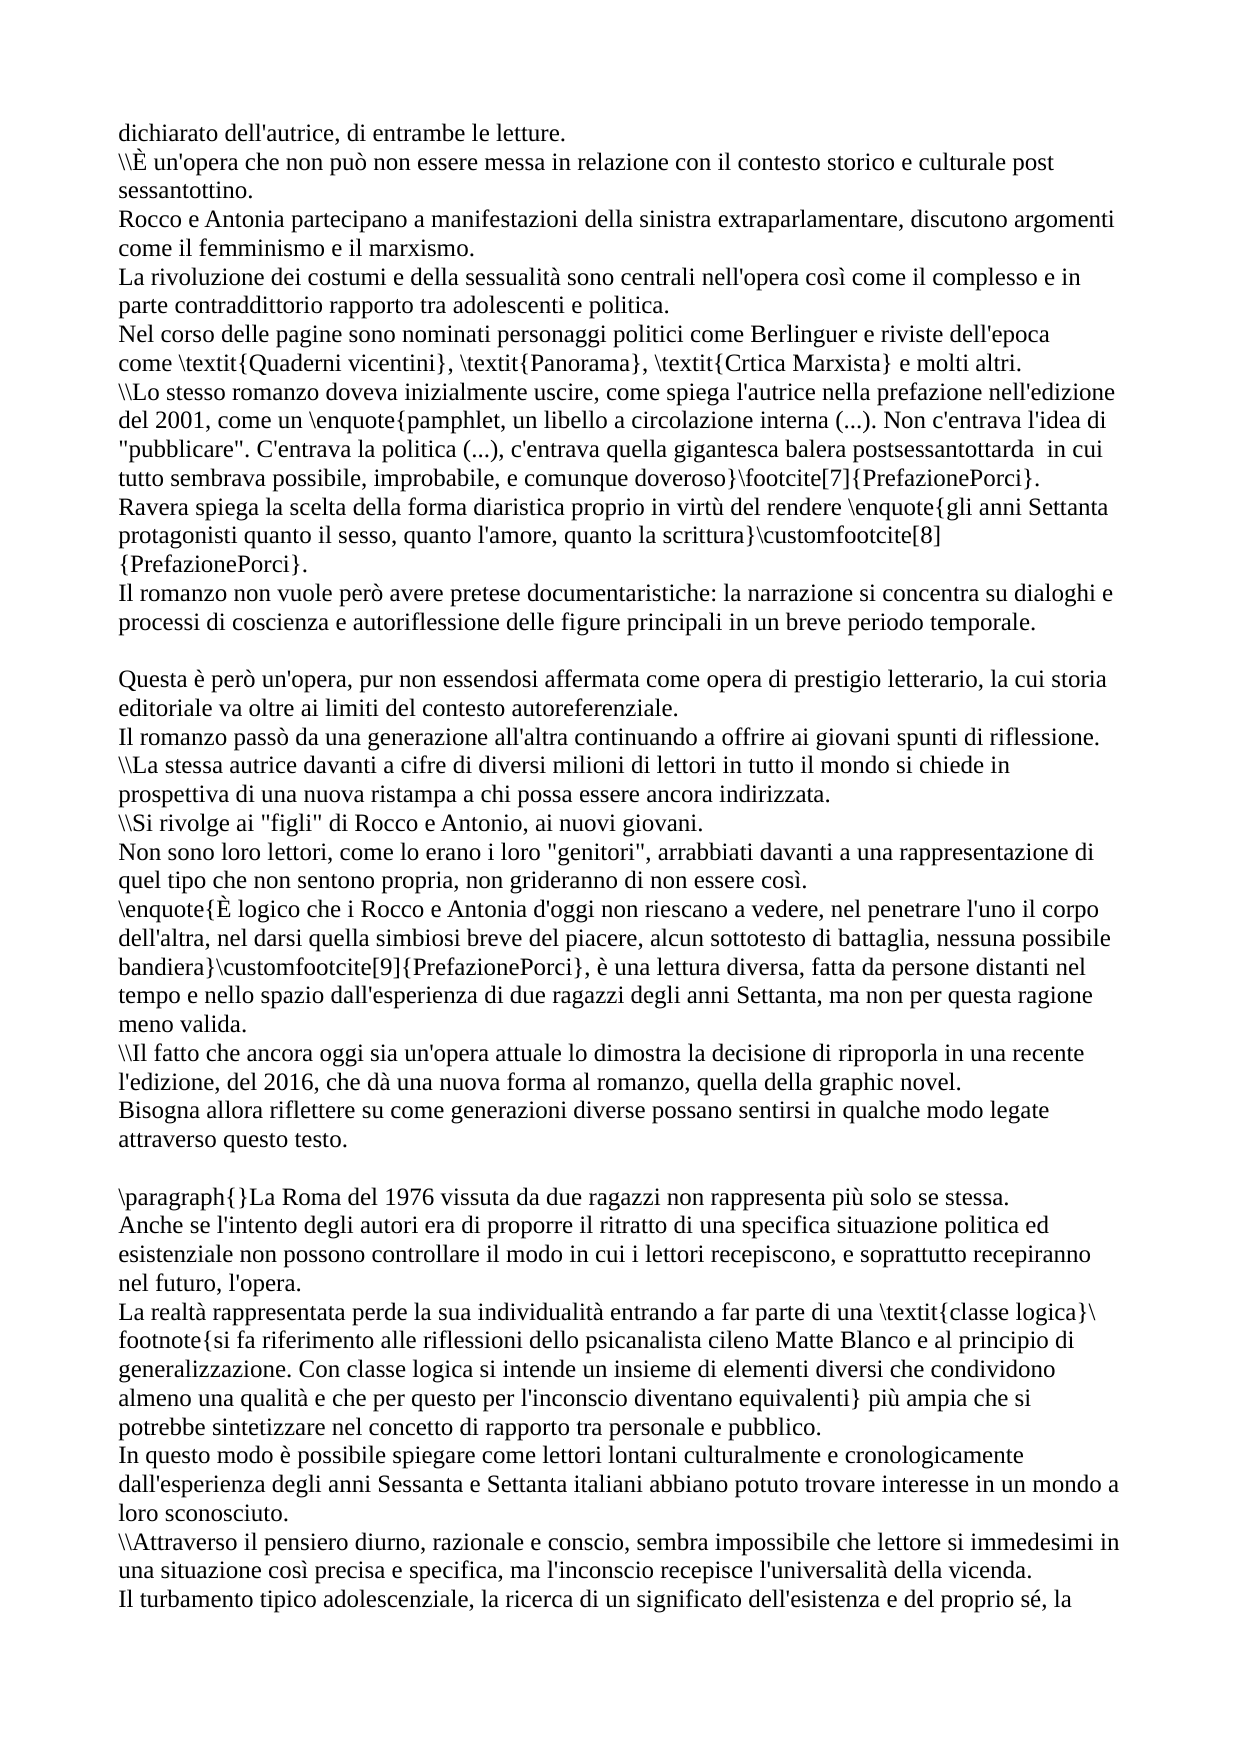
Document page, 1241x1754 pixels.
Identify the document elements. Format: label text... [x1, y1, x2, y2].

text dichiarato dell'autrice, di entrambe le letture. \\È un'opera che non può non essere messa in relazione con il contesto storico e culturale post sessantottino. Rocco e Antonia partecipano a manifestazioni della sinistra extraparlamentare, discutono argomenti come il femminismo e il marxismo. La rivoluzione dei costumi e della sessualità sono centrali nell'opera così come il complesso e in parte contraddittorio rapporto tra adolescenti e politica. Nel corso delle pagine sono nominati personaggi politici come Berlinguer e riviste dell'epoca come \textit{Quaderni vicentini}, \textit{Panorama}, \textit{Crtica Marxista} e molti altri. \\Lo stesso romanzo doveva inizialmente uscire, come spiega l'autrice nella prefazione nell'edizione del 2001, come un \enquote{pamphlet, un libello a circolazione interna (...). Non c'entrava l'idea di "pubblicare". C'entrava la politica (...), c'entrava quella gigantesca balera postsessantottarda in cui tutto sembrava possibile, improbabile, e comunque doveroso}\footcite[7]{PrefazionePorci}. Ravera spiega la scelta della forma diaristica proprio in virtù del rendere \enquote{gli anni Settanta protagonisti quanto il sesso, quanto l'amore, quanto la scrittura}\customfootcite[8]{PrefazionePorci}. Il romanzo non vuole però avere pretese documentaristiche: la narrazione si concentra su dialoghi e processi di coscienza e autoriflessione delle figure principali in un breve periodo temporale. Questa è però un'opera, pur non essendosi affermata come opera di prestigio letterario, la cui storia editoriale va oltre ai limiti del contesto autoreferenziale. Il romanzo passò da una generazione all'altra continuando a offrire ai giovani spunti di riflessione. \\La stessa autrice davanti a cifre di diversi milioni di lettori in tutto il mondo si chiede in prospettiva di una nuova ristampa a chi possa essere ancora indirizzata. \\Si rivolge ai "figli" di Rocco e Antonio, ai nuovi giovani. Non sono loro lettori, come lo erano i loro "genitori", arrabbiati davanti a una rappresentazione di quel tipo che non sentono propria, non grideranno di non essere così. \enquote{È logico che i Rocco e Antonia d'oggi non riescano a vedere, nel penetrare l'uno il corpo dell'altra, nel darsi quella simbiosi breve del piacere, alcun sottotesto di battaglia, nessuna possibile bandiera}\customfootcite[9]{PrefazionePorci}, è una lettura diversa, fatta da persone distanti nel tempo e nello spazio dall'esperienza di due ragazzi degli anni Settanta, ma non per questa ragione meno valida. \\Il fatto che ancora oggi sia un'opera attuale lo dimostra la decisione di riproporla in una recente l'edizione, del 2016, che dà una nuova forma al romanzo, quella della graphic novel. Bisogna allora riflettere su come generazioni diverse possano sentirsi in qualche modo legate attraverso questo testo. \paragraph{}La Roma del 1976 vissuta da due ragazzi non rappresenta più solo se stessa. Anche se l'intento degli autori era di proporre il ritratto di una specifica situazione politica ed esistenziale non possono controllare il modo in cui i lettori recepiscono, e soprattutto recepiranno nel futuro, l'opera. La realtà rappresentata perde la sua individualità entrando a far parte di una \textit{classe logica}\footnote{si fa riferimento alle riflessioni dello psicanalista cileno Matte Blanco e al principio di generalizzazione. Con classe logica si intende un insieme di elementi diversi che condividono almeno una qualità e che per questo per l'inconscio diventano equivalenti} più ampia che si potrebbe sintetizzare nel concetto di rapporto tra personale e pubblico. In questo modo è possibile spiegare come lettori lontani culturalmente e cronologicamente dall'esperienza degli anni Sessanta e Settanta italiani abbiano potuto trovare interesse in un mondo a loro sconosciuto. \\Attraverso il pensiero diurno, razionale e conscio, sembra impossibile che lettore si immedesimi in una situazione così precisa e specifica, ma l'inconscio recepisce l'universalità della vicenda. Il turbamento tipico adolescenziale, la ricerca di un significato dell'esistenza e del proprio sé, la [118, 118, 1122, 1613]
